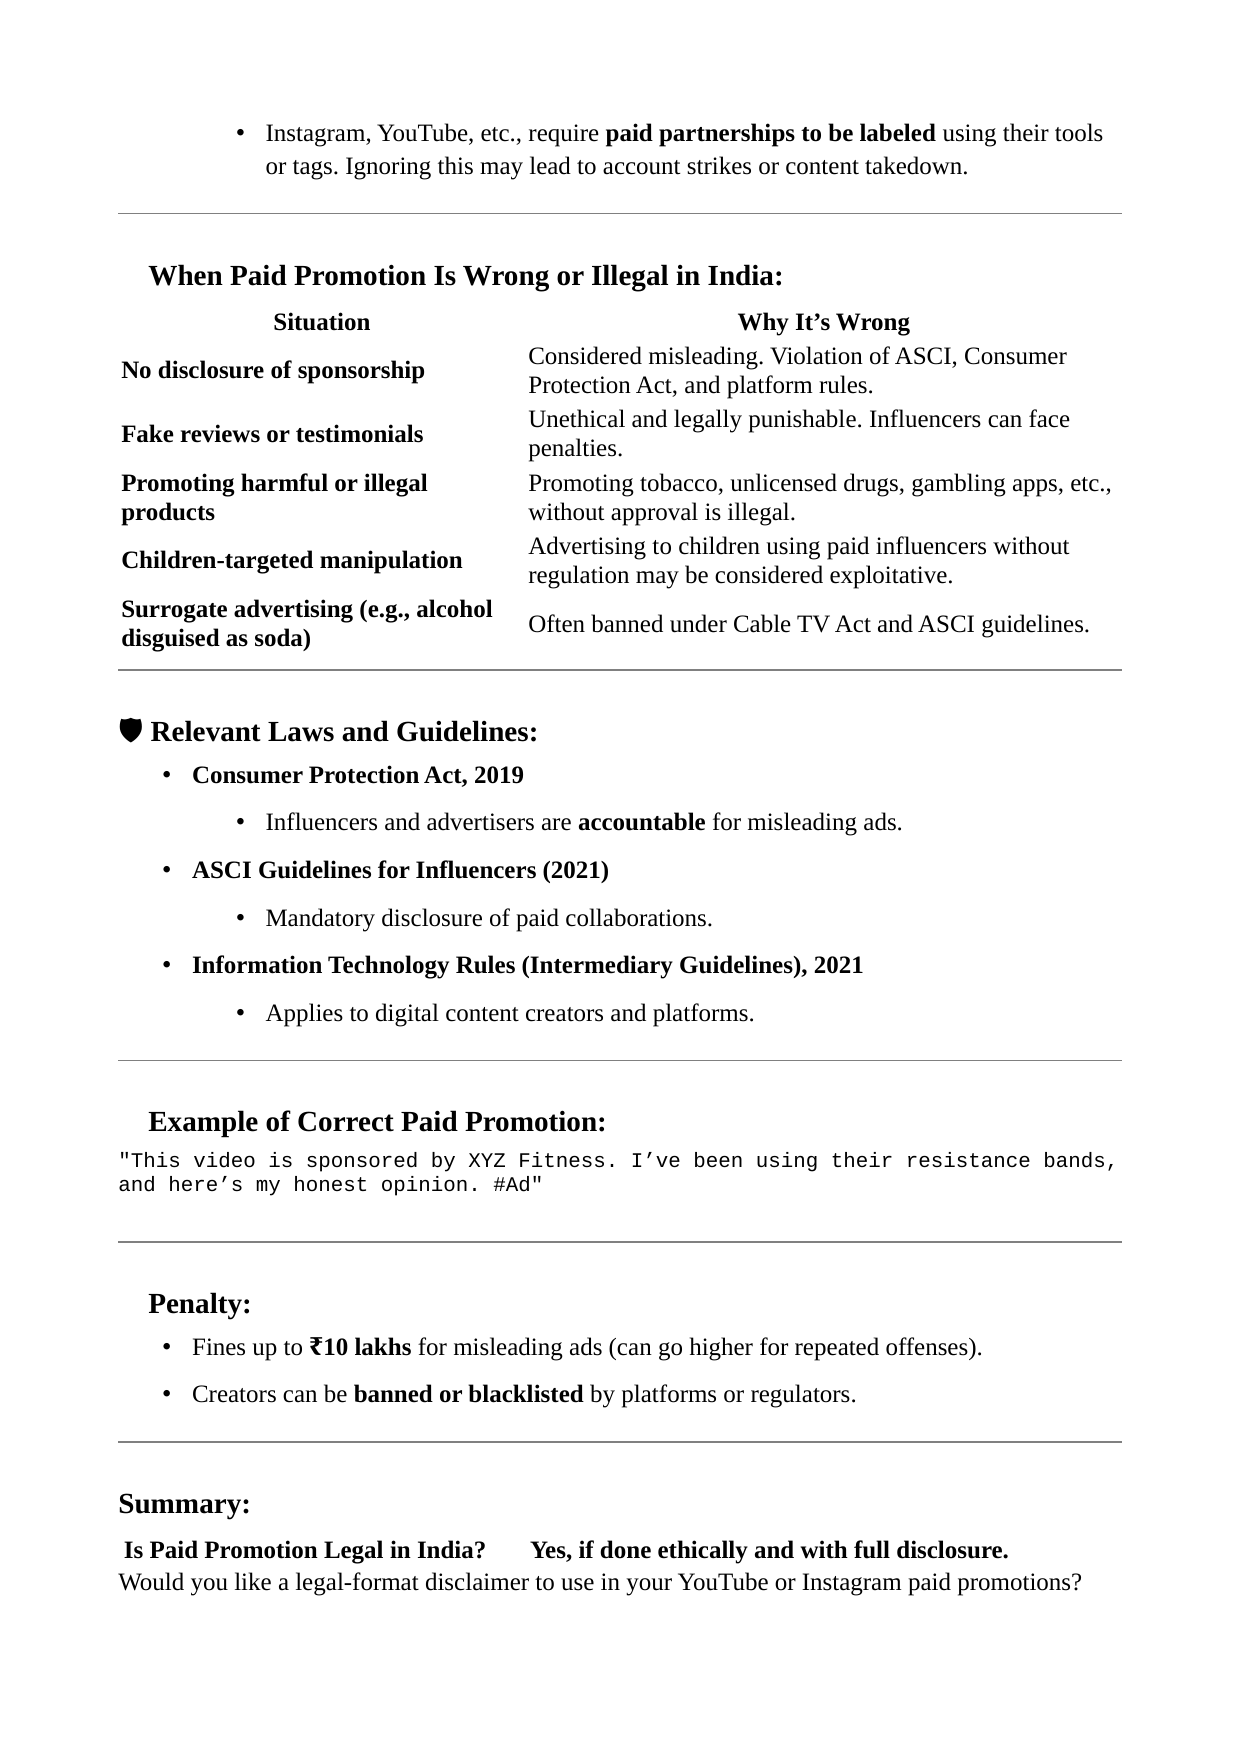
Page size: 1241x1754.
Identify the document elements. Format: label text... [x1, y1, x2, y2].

table_cell Surrogate advertising (e.g., alcohol disguised as soda) [118, 592, 525, 655]
table_cell Fake reviews or testimonials [118, 402, 525, 465]
table_cell Unethical and legally punishable. Influencers can face penalties. [525, 402, 1122, 465]
table_cell Considered misleading. Violation of ASCI, Consumer Protection Act, and platform rules. [525, 338, 1122, 402]
list Influencers and advertisers are accountable for misleading ads. [236, 807, 1122, 836]
list Instagram, YouTube, etc., require paid partnerships to be labeled using their tools or tags. Ignoring this may lead to account strikes or content takedown. [236, 118, 1122, 180]
subtitle Summary: [118, 1486, 1122, 1519]
table_cell Often banned under Cable TV Act and ASCI guidelines. [525, 592, 1122, 655]
subtitle 🚨 Penalty: [118, 1286, 1122, 1319]
table_cell Advertising to children using paid influencers without regulation may be considered exploitative. [525, 528, 1122, 592]
table_cell Children-targeted manipulation [118, 528, 525, 592]
list Consumer Protection Act, 2019 [162, 760, 1122, 788]
list ASCI Guidelines for Influencers (2021) [162, 855, 1122, 884]
text "This video is sponsored by XYZ Fitness. I’ve been using their resistance bands, and here’s my honest opinion. #Ad" [118, 1150, 1122, 1198]
table_header ✅ Yes, if done ethically and with full disclosure. [492, 1532, 1022, 1567]
list Applies to digital content creators and platforms. [236, 998, 1122, 1027]
table_header Why It’s Wrong [525, 304, 1122, 338]
list Information Technology Rules (Intermediary Guidelines), 2021 [162, 950, 1122, 979]
table_cell Promoting tobacco, unlicensed drugs, gambling apps, etc., without approval is illegal. [525, 465, 1122, 528]
table_cell Promoting harmful or illegal products [118, 465, 525, 528]
list Creators can be banned or blacklisted by platforms or regulators. [162, 1379, 1122, 1408]
list Mandatory disclosure of paid collaborations. [236, 903, 1122, 931]
table_header Is Paid Promotion Legal in India? [118, 1532, 492, 1567]
subtitle 🛡️ Relevant Laws and Guidelines: [118, 714, 1122, 747]
subtitle ✅ Example of Correct Paid Promotion: [118, 1104, 1122, 1138]
table_header Situation [118, 304, 525, 338]
text Would you like a legal-format disclaimer to use in your YouTube or Instagram paid promotions? [118, 1567, 1122, 1595]
list Fines up to ₹10 lakhs for misleading ads (can go higher for repeated offenses). [162, 1332, 1122, 1361]
subtitle ❌ When Paid Promotion Is Wrong or Illegal in India: [118, 258, 1122, 291]
table_cell No disclosure of sponsorship [118, 338, 525, 402]
